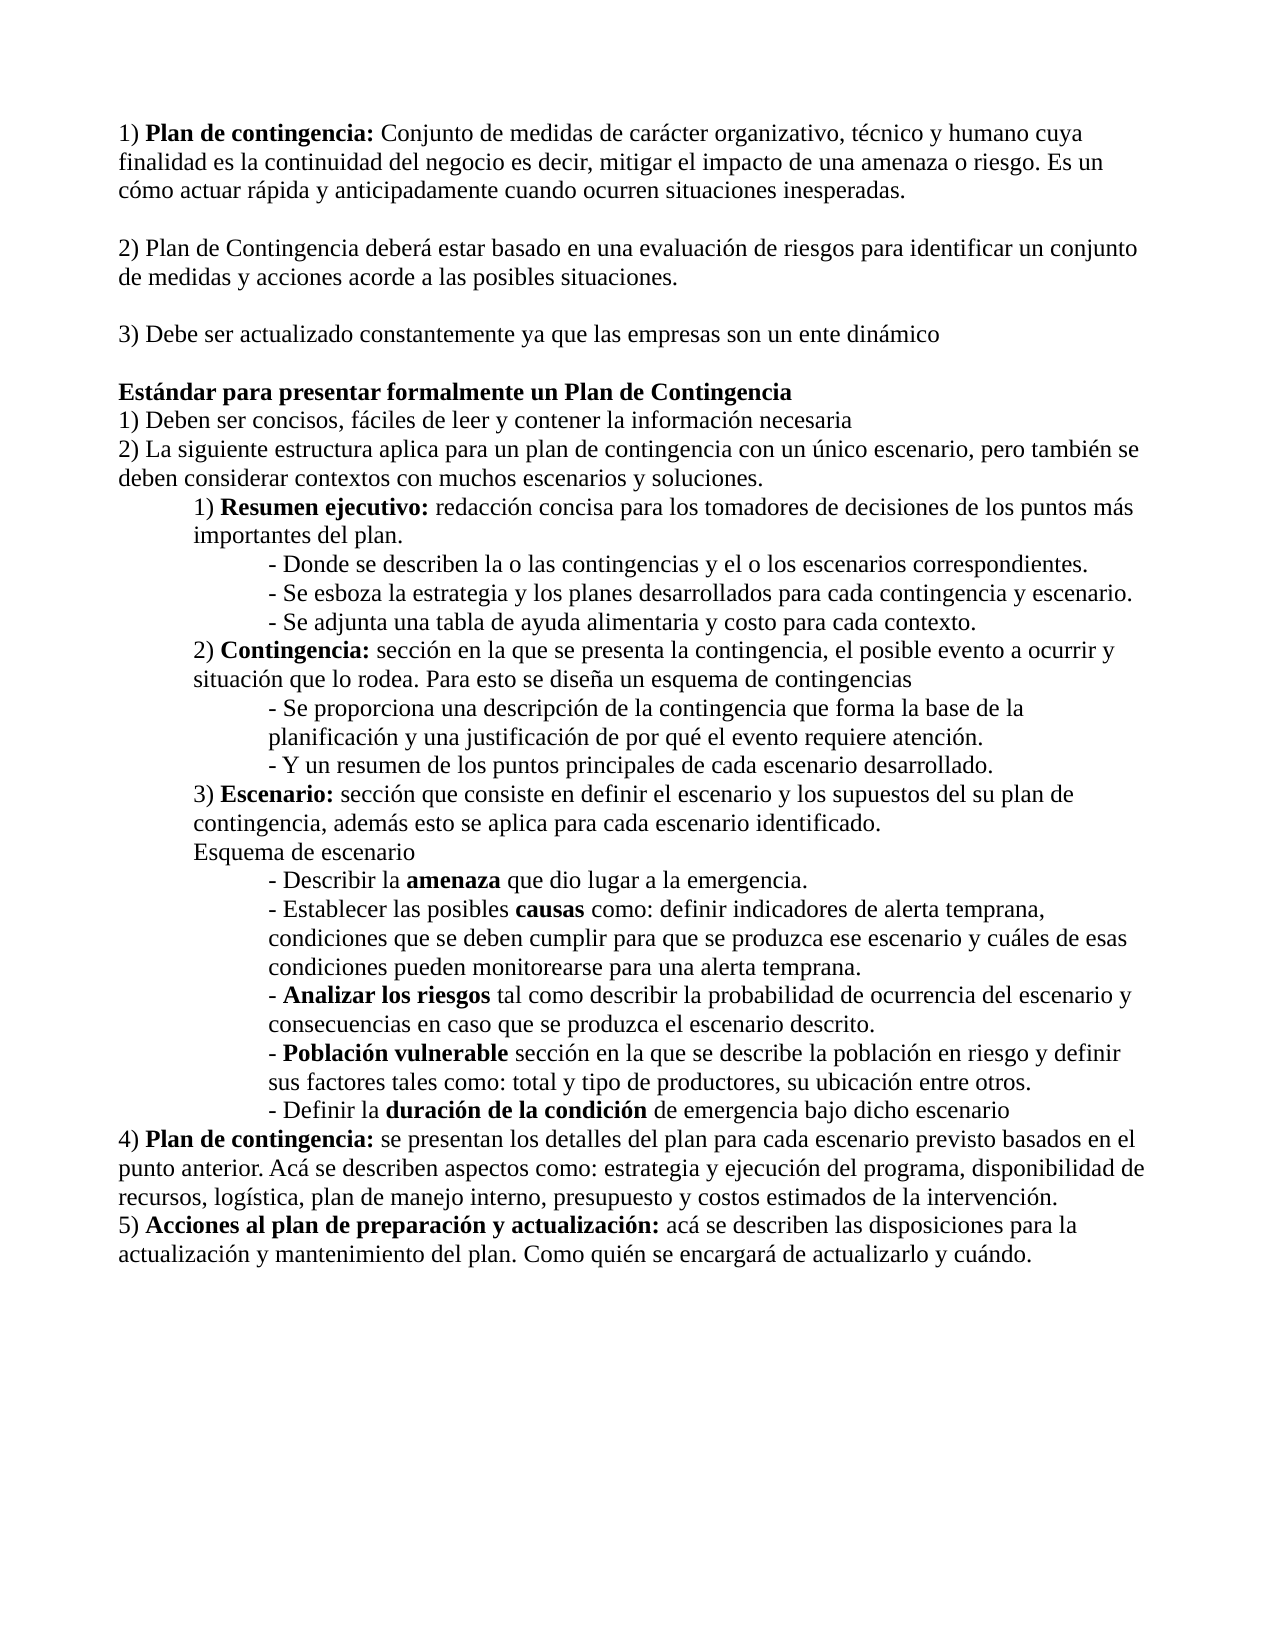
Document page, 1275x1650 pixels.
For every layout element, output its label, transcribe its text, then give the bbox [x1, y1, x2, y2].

text 2) La siguiente estructura aplica para un plan de contingencia con un único escenario, pero también se deben considerar contextos con muchos escenarios y soluciones. [118, 434, 1157, 492]
text - Se proporciona una descripción de la contingencia que forma la base de la planificación y una justificación de por qué el evento requiere atención. [118, 693, 1157, 751]
text 3) Debe ser actualizado constantemente ya que las empresas son un ente dinámico [118, 319, 1157, 348]
text finalidad es la continuidad del negocio es decir, mitigar el impacto de una amenaza o riesgo. Es un cómo actuar rápida y anticipadamente cuando ocurren situaciones inesperadas. [118, 147, 1157, 204]
text Esquema de escenario [118, 837, 1157, 866]
text - Definir la duración de la condición de emergencia bajo dicho escenario [118, 1096, 1157, 1124]
text - Describir la amenaza que dio lugar a la emergencia. [118, 866, 1157, 894]
text Estándar para presentar formalmente un Plan de Contingencia [118, 377, 1157, 406]
text - Se esboza la estrategia y los planes desarrollados para cada contingencia y escenario. [118, 578, 1157, 607]
text 2) Plan de Contingencia deberá estar basado en una evaluación de riesgos para identificar un conjunto de medidas y acciones acorde a las posibles situaciones. [118, 233, 1157, 291]
text - Donde se describen la o las contingencias y el o los escenarios correspondientes. [118, 549, 1157, 578]
text 1) Plan de contingencia: Conjunto de medidas de carácter organizativo, técnico y humano cuya [118, 118, 1157, 147]
text - Se adjunta una tabla de ayuda alimentaria y costo para cada contexto. [118, 607, 1157, 636]
text - Y un resumen de los puntos principales de cada escenario desarrollado. [118, 751, 1157, 779]
text 3) Escenario: sección que consiste en definir el escenario y los supuestos del su plan de contingencia, además esto se aplica para cada escenario identificado. [118, 779, 1157, 837]
text 1) Resumen ejecutivo: redacción concisa para los tomadores de decisiones de los puntos más importantes del plan. [118, 492, 1157, 549]
text 1) Deben ser concisos, fáciles de leer y contener la información necesaria [118, 406, 1157, 434]
text 5) Acciones al plan de preparación y actualización: acá se describen las disposiciones para la actualización y mantenimiento del plan. Como quién se encargará de actualizarlo y cuándo. [118, 1211, 1157, 1268]
text - Establecer las posibles causas como: definir indicadores de alerta temprana, condiciones que se deben cumplir para que se produzca ese escenario y cuáles de esas condiciones pueden monitorearse para una alerta temprana. [118, 894, 1157, 981]
text - Población vulnerable sección en la que se describe la población en riesgo y definir sus factores tales como: total y tipo de productores, su ubicación entre otros. [118, 1038, 1157, 1096]
text - Analizar los riesgos tal como describir la probabilidad de ocurrencia del escenario y consecuencias en caso que se produzca el escenario descrito. [118, 981, 1157, 1038]
text 2) Contingencia: sección en la que se presenta la contingencia, el posible evento a ocurrir y situación que lo rodea. Para esto se diseña un esquema de contingencias [118, 636, 1157, 693]
text 4) Plan de contingencia: se presentan los detalles del plan para cada escenario previsto basados en el punto anterior. Acá se describen aspectos como: estrategia y ejecución del programa, disponibilidad de recursos, logística, plan de manejo interno, presupuesto y costos estimados de la intervención. [118, 1124, 1157, 1211]
